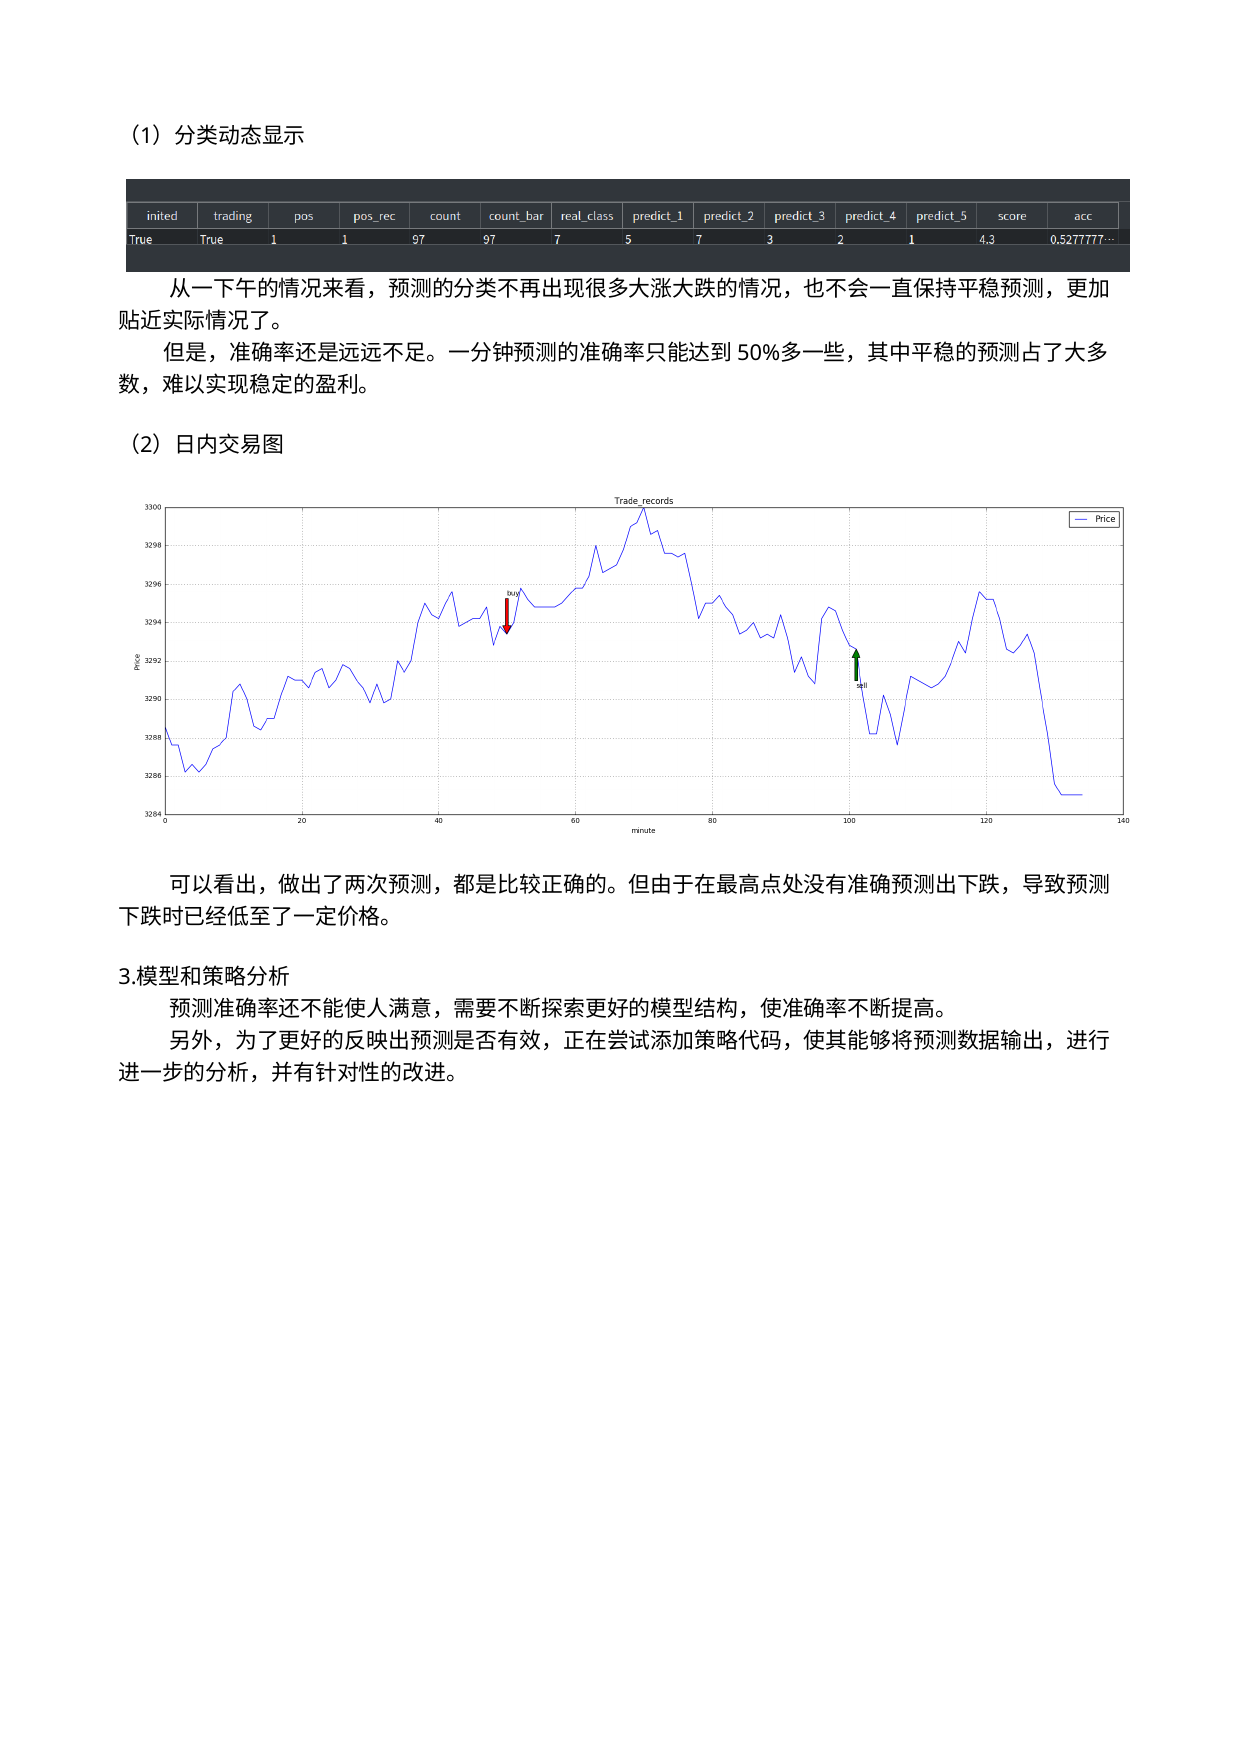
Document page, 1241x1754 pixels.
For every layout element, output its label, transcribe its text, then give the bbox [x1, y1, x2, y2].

text （1）分类动态显示 [118, 118, 1122, 150]
text 预测准确率还不能使人满意，需要不断探索更好的模型结构，使准确率不断提高。 [118, 991, 1122, 1023]
text 从一下午的情况来看，预测的分类不再出现很多大涨大跌的情况，也不会一直保持平稳预测，更加贴近实际情况了。 [118, 178, 1122, 335]
text （2）日内交易图 [118, 427, 1122, 458]
text 可以看出，做出了两次预测，都是比较正确的。但由于在最高点处没有准确预测出下跌，导致预测下跌时已经低至了一定价格。 [118, 867, 1122, 931]
text 另外，为了更好的反映出预测是否有效，正在尝试添加策略代码，使其能够将预测数据输出，进行进一步的分析，并有针对性的改进。 [118, 1023, 1122, 1086]
text 但是，准确率还是远远不足。一分钟预测的准确率只能达到50%多一些，其中平稳的预测占了大多数，难以实现稳定的盈利。 [118, 335, 1122, 398]
text 3.模型和策略分析 [118, 959, 1122, 991]
picture [126, 179, 1130, 272]
picture [129, 492, 1133, 839]
